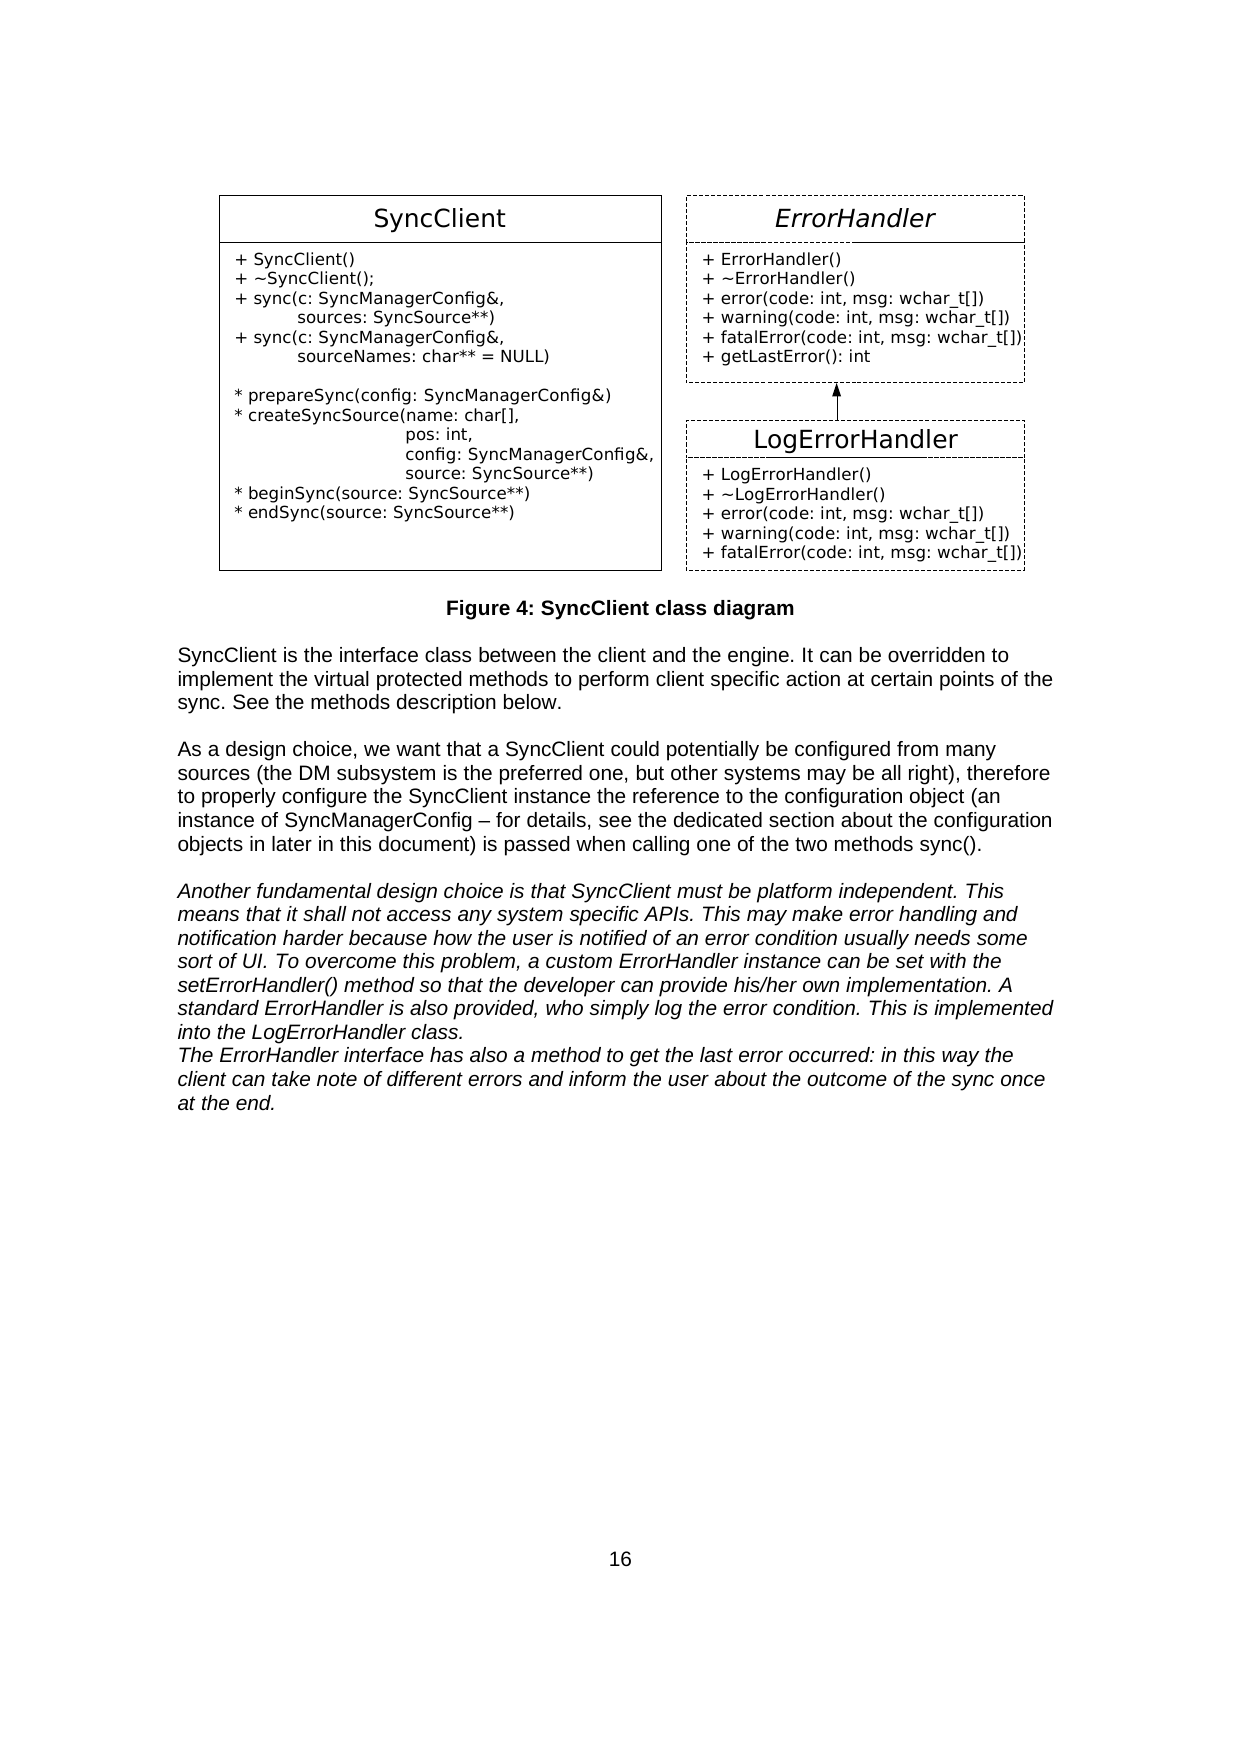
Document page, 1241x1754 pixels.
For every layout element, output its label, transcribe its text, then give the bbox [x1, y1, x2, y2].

text The ErrorHandler interface has also a method to get the last error occurred: in this way the client can take note of different errors and inform the user about the outcome of the sync once at the end. [177, 1044, 1063, 1114]
text As a design choice, we want that a SyncClient could potentially be configured from many sources (the DM subsystem is the preferred one, but other systems may be all right), therefore to properly configure the SyncClient instance the reference to the configuration object (an instance of SyncManagerConfig – for details, see the dedicated section about the configuration objects in later in this document) is passed when calling one of the two methods sync(). [177, 738, 1063, 856]
text SyncClient is the interface class between the client and the engine. It can be overridden to implement the virtual protected methods to perform client specific action at certain points of the sync. See the methods description below. [177, 177, 1063, 714]
text Figure 4: SyncClient class diagram [179, 203, 1061, 620]
text Another fundamental design choice is that SyncClient must be platform independent. This means that it shall not access any system specific APIs. This may make error handling and notification harder because how the user is notified of an error condition usually needs some sort of UI. To overcome this problem, a custom ErrorHandler instance can be set with the setErrorHandler() method so that the developer can provide his/her own implementation. A standard ErrorHandler is also provided, who simply log the error condition. This is implemented into the LogErrorHandler class. [177, 879, 1063, 1044]
